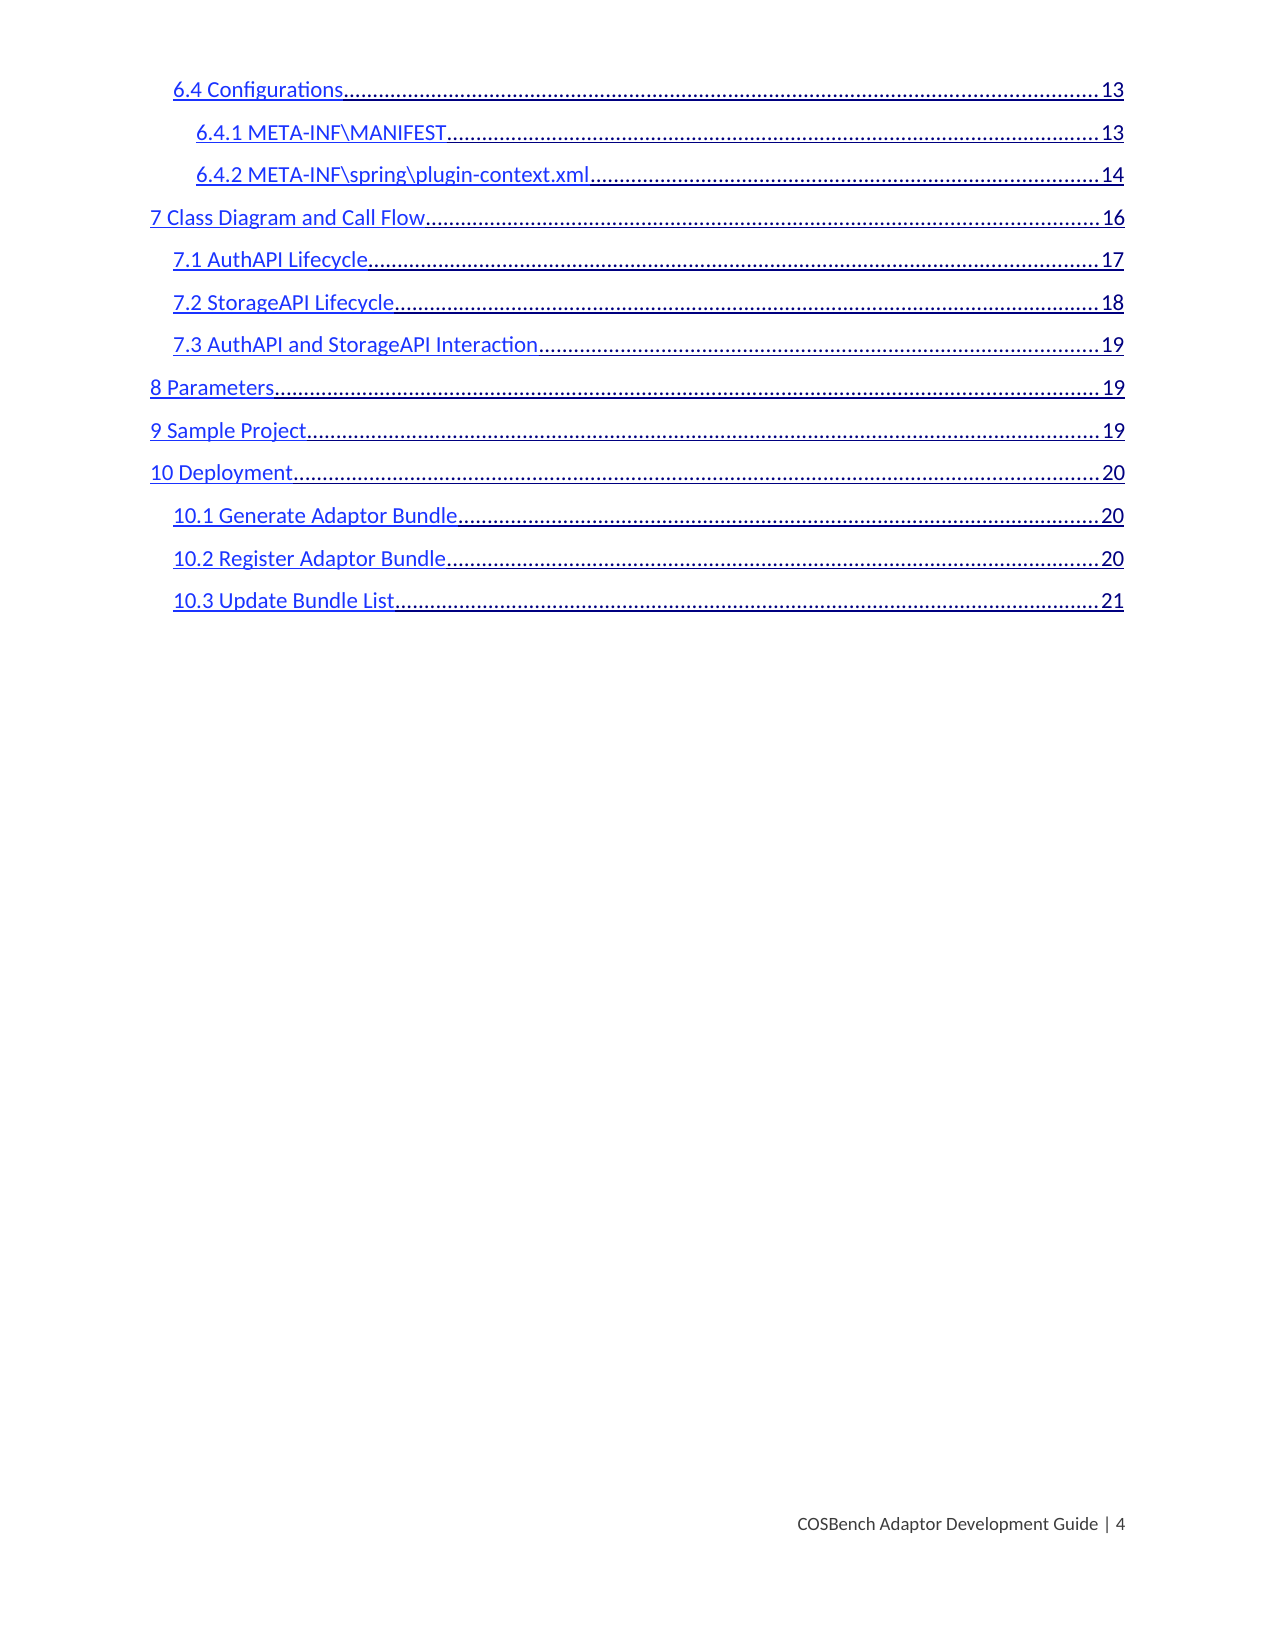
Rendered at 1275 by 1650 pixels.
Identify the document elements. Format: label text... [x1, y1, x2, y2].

text 6.4.2 META-INF\spring\plugin-context.xml 14 [196, 160, 1125, 188]
text 7.3 AuthAPI and StorageAPI Interaction 19 [173, 331, 1125, 359]
text 6.4.1 META-INF\MANIFEST 13 [196, 118, 1125, 146]
text 10 Deployment 20 [150, 458, 1125, 483]
text 10.1 Generate Adaptor Bundle 20 [173, 501, 1125, 529]
text 7.2 StorageAPI Lifecycle 18 [173, 288, 1125, 316]
text 7 Class Diagram and Call Flow 16 [150, 203, 1125, 227]
text 6.4 Configurations 13 [173, 75, 1125, 103]
text 10.2 Register Adaptor Bundle 20 [173, 544, 1125, 572]
text 8 Parameters 19 [150, 373, 1125, 397]
text 10.3 Update Bundle List 21 [173, 586, 1125, 614]
text 9 Sample Project 19 [150, 416, 1125, 440]
text 7.1 AuthAPI Lifecycle 17 [173, 245, 1125, 273]
